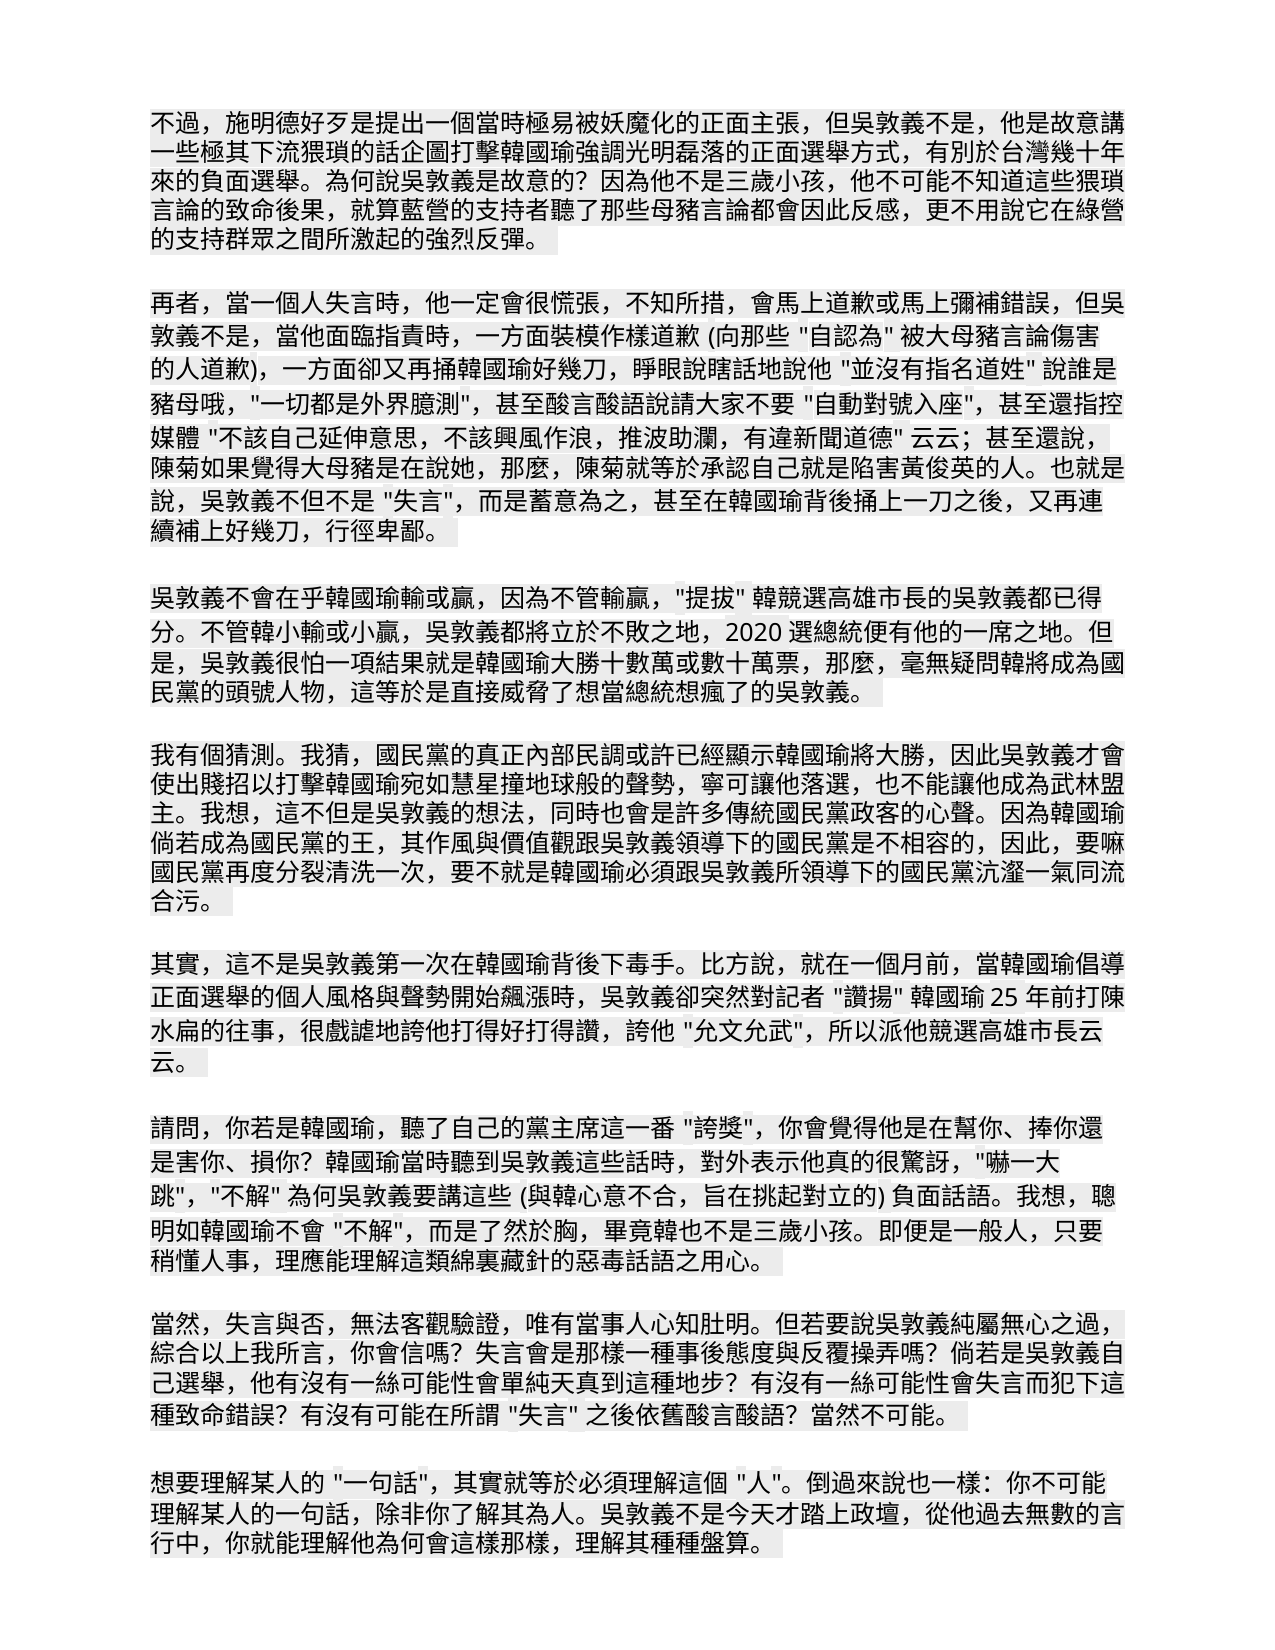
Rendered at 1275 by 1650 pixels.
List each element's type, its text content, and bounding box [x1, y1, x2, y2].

text 生命充滿偶然，但是政治沒有。幾十年的政治經歷與關注，讓我明白了一件事就是：政治裏沒有偶然，一切都是經過某種盤算與設計，特別是那些重大事件，特別是當偶然等同於某種 "巧合" 時，偶然更只是一種煙霧彈，企圖混水摸魚，企圖遮掩事情的真相，企圖改變事態的發展。 剛剛下班回到家已經十一點了，一邊吃飯，一邊打開電視，看到金馬獎頒了一個最佳紀錄片給一部有關大腸花影片的導演，那個導演據說上台領獎時講了一些台獨標準詞令，隨即引發統獨口水大戰。選舉日近，類似像這樣的事，我也不會相信這只是一個偶然。政治不會有那麼多偶然。 再比方說，我不相信明天要投票，偏偏前一天就剛好來一個足以整個翻盤、子彈根本打不死人的所謂319 槍擊案。我也不相信，當美國政府長久精密策畫入侵阿富汗與伊拉克之際，吶喊著 "需要一個偷襲珍珠港事件" 來做為一種侵略理由時，老天爺竟然就真的聽到了布希、錢尼與倫斯翡等人的祈禱，馬上打賞一個所謂 911事件，好讓美軍大展鴻圖，展開長達十幾年的中東血腥侵略戰火。 這類例子事關集體作業，巧合性甚低，更不可能有一連串無數的巧合接連發生，因此，當它事過境遷時，你也許很容易就會同意這些事情確實不是偶然與湊巧，而是精心策畫的一場局。可是，你也許會覺得，個人的 "失言" 說不定只是一時說溜嘴。這類個人的 "偶然"，比較難以論斷，但道理其實差不多。 舉個不恰當的例子。當今應該很少會有人反對金門馬祖撤軍。但是，在1994年當民進黨主席施明德第一次提出這個想法時，就算政治白癡也知道這將會招來海嘯一般的反對聲浪。可是，偏偏就在阿扁聲望如日中天，競選台北市長、勝券在握之際 (因為當年國民黨分裂成兩組候選人)，黨主席施明德卻早不提晚不提金馬撤軍，偏偏在投票前幾天提起，一夕之間，阿扁的民調立即狂瀉 8 趴，各地抗議不斷；阿扁當時的溫馨選戰策略一夕崩盤，逼得他連夜搶救選情，還特地在選前跑了一趟金門滅火。 我當時很認同施明德的主張，但我不相信他會無知到不知金馬撤軍的殺傷力，這已經不是背後插刀，而是對著阿扁頭上投下一顆原子彈；我不相信施明德會不知道其嚴重後果。他顯然就是故意的。至於目的何在，普遍認為是要阻擋阿扁的崛起成為民進黨的頭號閃亮政治明星，進一步堵住阿扁的總統之路 (因為當總統也是施明德的多年志向)。 不過，施明德好歹是提出一個當時極易被妖魔化的正面主張，但吳敦義不是，他是故意講一些極其下流猥瑣的話企圖打擊韓國瑜強調光明磊落的正面選舉方式，有別於台灣幾十年來的負面選舉。為何說吳敦義是故意的？因為他不是三歲小孩，他不可能不知道這些猥瑣言論的致命後果，就算藍營的支持者聽了那些母豬言論都會因此反感，更不用說它在綠營的支持群眾之間所激起的強烈反彈。 再者，當一個人失言時，他一定會很慌張，不知所措，會馬上道歉或馬上彌補錯誤，但吳敦義不是，當他面臨指責時，一方面裝模作樣道歉 (向那些 "自認為" 被大母豬言論傷害的人道歉)，一方面卻又再捅韓國瑜好幾刀，睜眼說瞎話地說他 "並沒有指名道姓" 說誰是豬母哦，"一切都是外界臆測"，甚至酸言酸語說請大家不要 "自動對號入座"，甚至還指控媒體 "不該自己延伸意思，不該興風作浪，推波助瀾，有違新聞道德" 云云；甚至還說，陳菊如果覺得大母豬是在說她，那麼，陳菊就等於承認自己就是陷害黃俊英的人。也就是說，吳敦義不但不是 "失言"，而是蓄意為之，甚至在韓國瑜背後捅上一刀之後，又再連續補上好幾刀，行徑卑鄙。 吳敦義不會在乎韓國瑜輸或贏，因為不管輸贏，"提拔" 韓競選高雄市長的吳敦義都已得分。不管韓小輸或小贏，吳敦義都將立於不敗之地，2020 選總統便有他的一席之地。但是，吳敦義很怕一項結果就是韓國瑜大勝十數萬或數十萬票，那麼，毫無疑問韓將成為國民黨的頭號人物，這等於是直接威脅了想當總統想瘋了的吳敦義。 我有個猜測。我猜，國民黨的真正內部民調或許已經顯示韓國瑜將大勝，因此吳敦義才會使出賤招以打擊韓國瑜宛如慧星撞地球般的聲勢，寧可讓他落選，也不能讓他成為武林盟主。我想，這不但是吳敦義的想法，同時也會是許多傳統國民黨政客的心聲。因為韓國瑜倘若成為國民黨的王，其作風與價值觀跟吳敦義領導下的國民黨是不相容的，因此，要嘛國民黨再度分裂清洗一次，要不就是韓國瑜必須跟吳敦義所領導下的國民黨沆瀣一氣同流合污。 其實，這不是吳敦義第一次在韓國瑜背後下毒手。比方說，就在一個月前，當韓國瑜倡導正面選舉的個人風格與聲勢開始飆漲時，吳敦義卻突然對記者 "讚揚" 韓國瑜25 年前打陳水扁的往事，很戲謔地誇他打得好打得讚，誇他 "允文允武"，所以派他競選高雄市長云云。 請問，你若是韓國瑜，聽了自己的黨主席這一番 "誇獎"，你會覺得他是在幫你、捧你還是害你、損你？韓國瑜當時聽到吳敦義這些話時，對外表示他真的很驚訝，"嚇一大跳"，"不解" 為何吳敦義要講這些 (與韓心意不合，旨在挑起對立的) 負面話語。我想，聰明如韓國瑜不會 "不解"，而是了然於胸，畢竟韓也不是三歲小孩。即便是一般人，只要稍懂人事，理應能理解這類綿裏藏針的惡毒話語之用心。 當然，失言與否，無法客觀驗證，唯有當事人心知肚明。但若要說吳敦義純屬無心之過，綜合以上我所言，你會信嗎？失言會是那樣一種事後態度與反覆操弄嗎？倘若是吳敦義自己選舉，他有沒有一絲可能性會單純天真到這種地步？有沒有一絲可能性會失言而犯下這種致命錯誤？有沒有可能在所謂 "失言" 之後依舊酸言酸語？當然不可能。 想要理解某人的 "一句話"，其實就等於必須理解這個 "人"。倒過來說也一樣：你不可能理解某人的一句話，除非你了解其為人。吳敦義不是今天才踏上政壇，從他過去無數的言行中，你就能理解他為何會這樣那樣，理解其種種盤算。 所謂 "文如其人"，人如何，文字話語必也如何。倘若你認為 "人" 總與其 "文" 不搭，那只是因為你還不懂得怎麼看人與識字。我不否認自己在參與黨外的早期曾被阿扁欺騙過，一度以為他是個正直的人而大力相挺。但我很快就覺醒了。我常說，就在全台灣百分之八十幾的人口瘋狂愛戴阿扁、說他帶來愛與希望時，我早在至少28年前，也就是1990年就開始不斷批評阿扁是我看過最壞的一位政客。很多人以為我有什麼內幕，其實我沒有，我只是從阿扁的一些乍看無甚希奇乃至微不足道的言行中，深深了解了這個 "人"。 爾虞我詐的台灣政壇，烏七媽黑伸手不見五指，韓國瑜算是個政治異數。他的能力如何我不知道，但他想要有利於眾人的利他之心和熱情，我同樣也是充份感受到了。很多人以為巧言令色足以塑造某種形象，但我相信，唯有心靈才能贏得心靈，唯有熱情方能引起熱情。也許，除了外部政治環境因素之外，這才是韓國瑜現象的某個內在根本原因。相反地，其它絕大多數候選人，只對私利與個人名位感興趣，你很難感受到一絲淑世利他的熱情。 熱情並非激昂慷慨。絕大多數時候，熱情往往顯得平淡平靜乃至清冷。為了查閱郭雨新的得票數，我最近翻開林義雄和姚嘉文合寫的 "虎落平陽"。倘若我送人這本書，我估計一萬個人說不定還找不到一個人能閱讀得下去，因為從表面上看，整本書實在太單調太乏味了。但這樣一本單調乏味的書，卻在無數的夜裏，讓年少的我熱淚盈眶。 氣味是一種無所不在的東西，而不是存在於哪幾段字句之中，就如同一個人的氣質並非僅僅存在於他所說的哪幾句話裏頭。因此，我也很難舉例說到底這樣一本差不多跟電話簿一樣無聊的書究竟如何感動我，究竟從哪幾句話讓我從小就仰慕林義雄。 黨外十年期間，因為交遊廣闊，整天與群眾或讀者接觸，我印了很多名片，其中有個版本印了一句美國總統傑佛遜所說的話，是我從 "虎落平陽" 這本書的 "後記" 中抄來的。"後記" 由林義雄所寫，他在文章一開頭就引用了這句話說： "我在神壇前立過誓，對於任何壓制人心的暴政，永遠反對。" 林義雄如此寫道： "迨執律師業，仰事俯蓄，困於家累，俗務纏身，疲於奔命，雖素志未改，惟總覺力不從心。午夜思維，常嘆奈何。...官司落幕，我與嘉文兄即籌思將選戰及官司經過編著成書，以留歷史見證，惟因事隔不久，主觀頗重，不敢輕易落筆。如今事過境遷，自覺已較能客觀公正地報導評論，...惟以作者躬與其事，立場不同，所見難免有偏，復因才疏學淺，錯誤亦當難免，故歡迎各界賢達及與本書有關人士，給予公正負責之辯正與指教。" 這篇 "後記" 同樣寫得很乏味，但我卻曾捧讀再三，非常感動，感動於文字中所呈現的一顆善良赤忱的心。 [150, 75, 1125, 1558]
